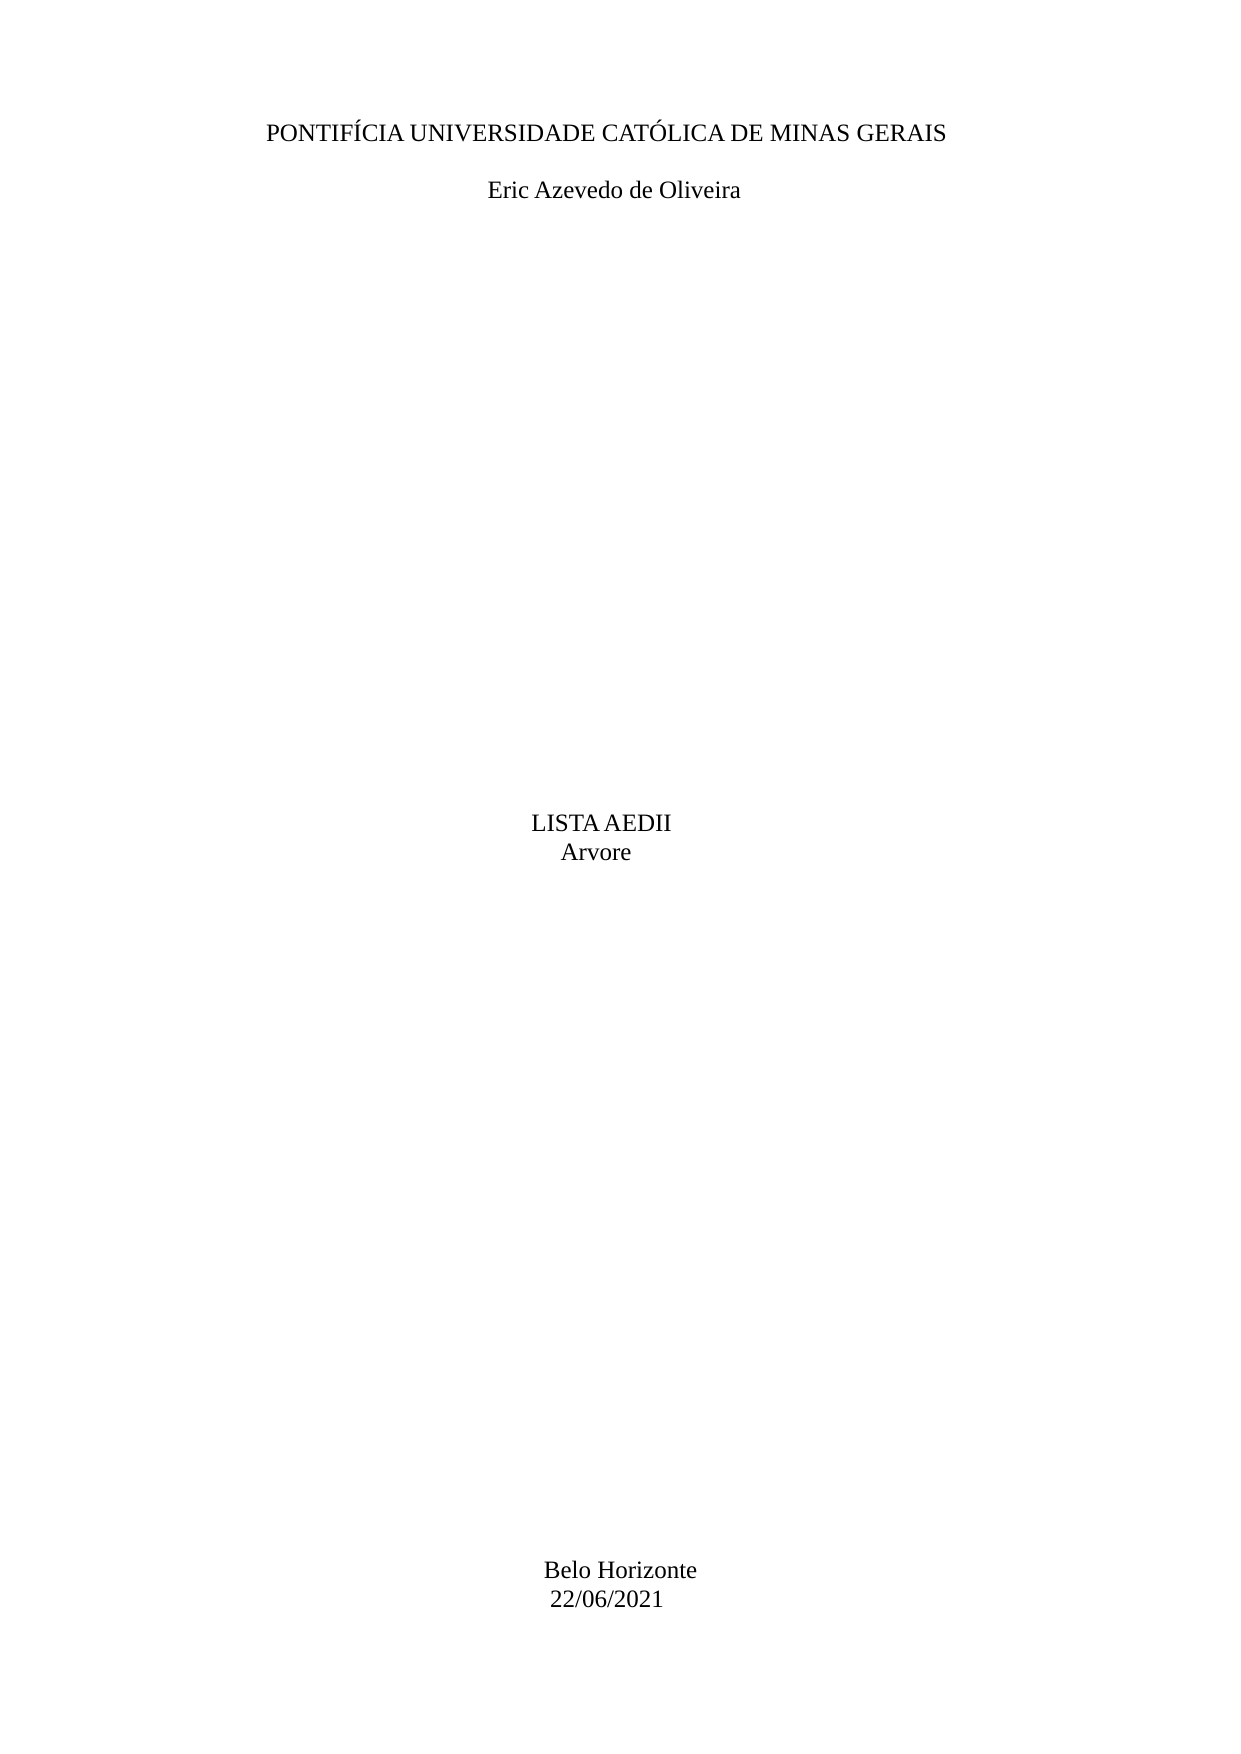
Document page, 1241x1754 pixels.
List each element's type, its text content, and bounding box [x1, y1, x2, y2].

text LISTA AEDII [118, 808, 1122, 837]
text 22/06/2021 [118, 1584, 1122, 1613]
text Belo Horizonte [118, 1556, 1122, 1584]
text Arvore [118, 837, 1122, 866]
text Eric Azevedo de Oliveira [118, 176, 1122, 204]
text PONTIFÍCIA UNIVERSIDADE CATÓLICA DE MINAS GERAIS [118, 118, 1122, 147]
